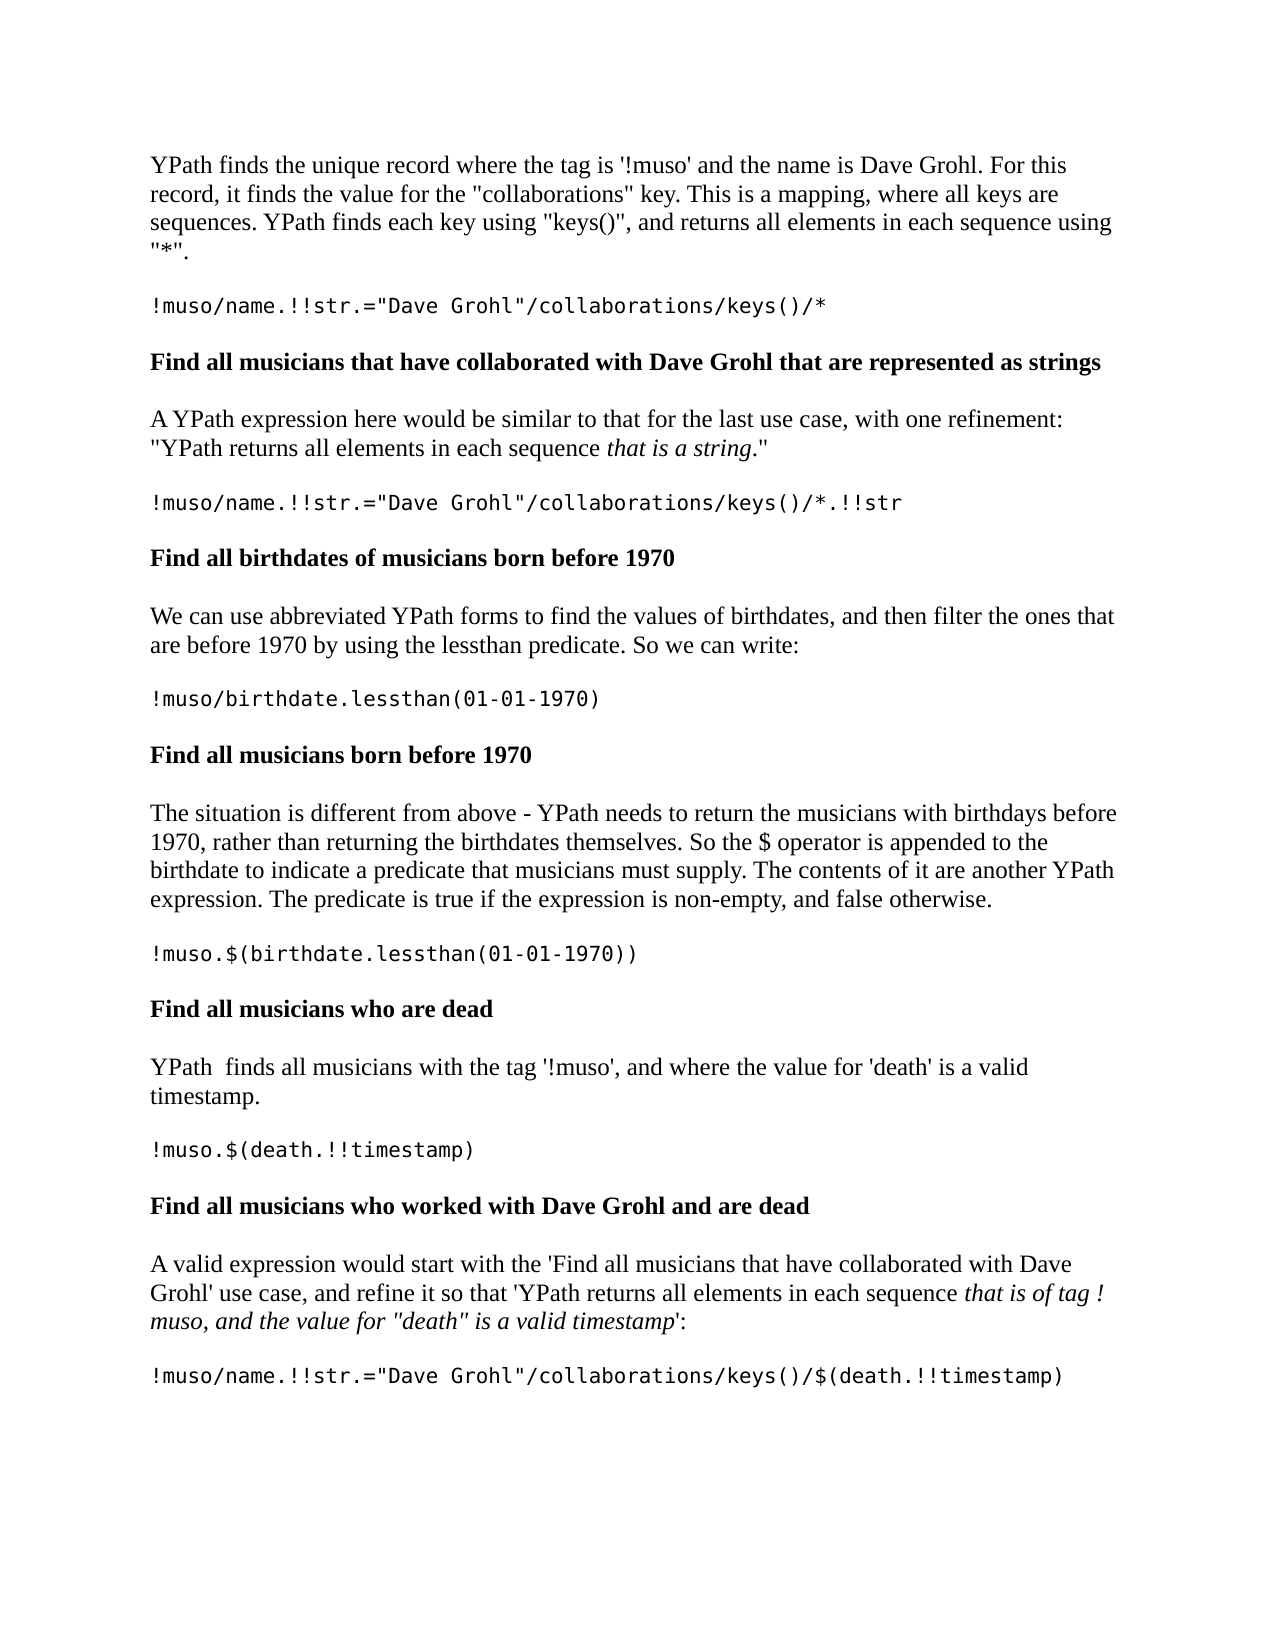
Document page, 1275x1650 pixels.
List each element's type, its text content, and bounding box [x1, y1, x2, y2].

text Find all birthdates of musicians born before 1970 [150, 543, 1125, 572]
text Find all musicians who are dead [150, 994, 1125, 1023]
text The situation is different from above - YPath needs to return the musicians with birthdays before 1970, rather than returning the birthdates themselves. So the $ operator is appended to the birthdate to indicate a predicate that musicians must supply. The contents of it are another YPath expression. The predicate is true if the expression is non-empty, and false otherwise. [150, 798, 1125, 913]
text We can use abbreviated YPath forms to find the values of birthdates, and then filter the ones that are before 1970 by using the lessthan predicate. So we can write: [150, 601, 1125, 658]
text !muso.$(birthdate.lessthan(01-01-1970)) [150, 942, 1125, 966]
text Find all musicians born before 1970 [150, 740, 1125, 769]
text A valid expression would start with the 'Find all musicians that have collaborated with Dave Grohl' use case, and refine it so that 'YPath returns all elements in each sequence that is of tag !muso, and the value for "death" is a valid timestamp': [150, 1249, 1125, 1335]
text !muso/name.!!str.="Dave Grohl"/collaborations/keys()/*.!!str [150, 491, 1125, 515]
text A YPath expression here would be similar to that for the last use case, with one refinement: "YPath returns all elements in each sequence that is a string." [150, 404, 1125, 462]
text YPath finds all musicians with the tag '!muso', and where the value for 'death' is a valid timestamp. [150, 1052, 1125, 1109]
text !muso/name.!!str.="Dave Grohl"/collaborations/keys()/* [150, 294, 1125, 318]
text YPath finds the unique record where the tag is '!muso' and the name is Dave Grohl. For this record, it finds the value for the "collaborations" key. This is a mapping, where all keys are sequences. YPath finds each key using "keys()", and returns all elements in each sequence using "*". [150, 150, 1125, 265]
text !muso/birthdate.lessthan(01-01-1970) [150, 687, 1125, 712]
text !muso/name.!!str.="Dave Grohl"/collaborations/keys()/$(death.!!timestamp) [150, 1364, 1125, 1388]
text !muso.$(death.!!timestamp) [150, 1138, 1125, 1163]
text Find all musicians that have collaborated with Dave Grohl that are represented as strings [150, 347, 1125, 376]
text Find all musicians who worked with Dave Grohl and are dead [150, 1191, 1125, 1220]
